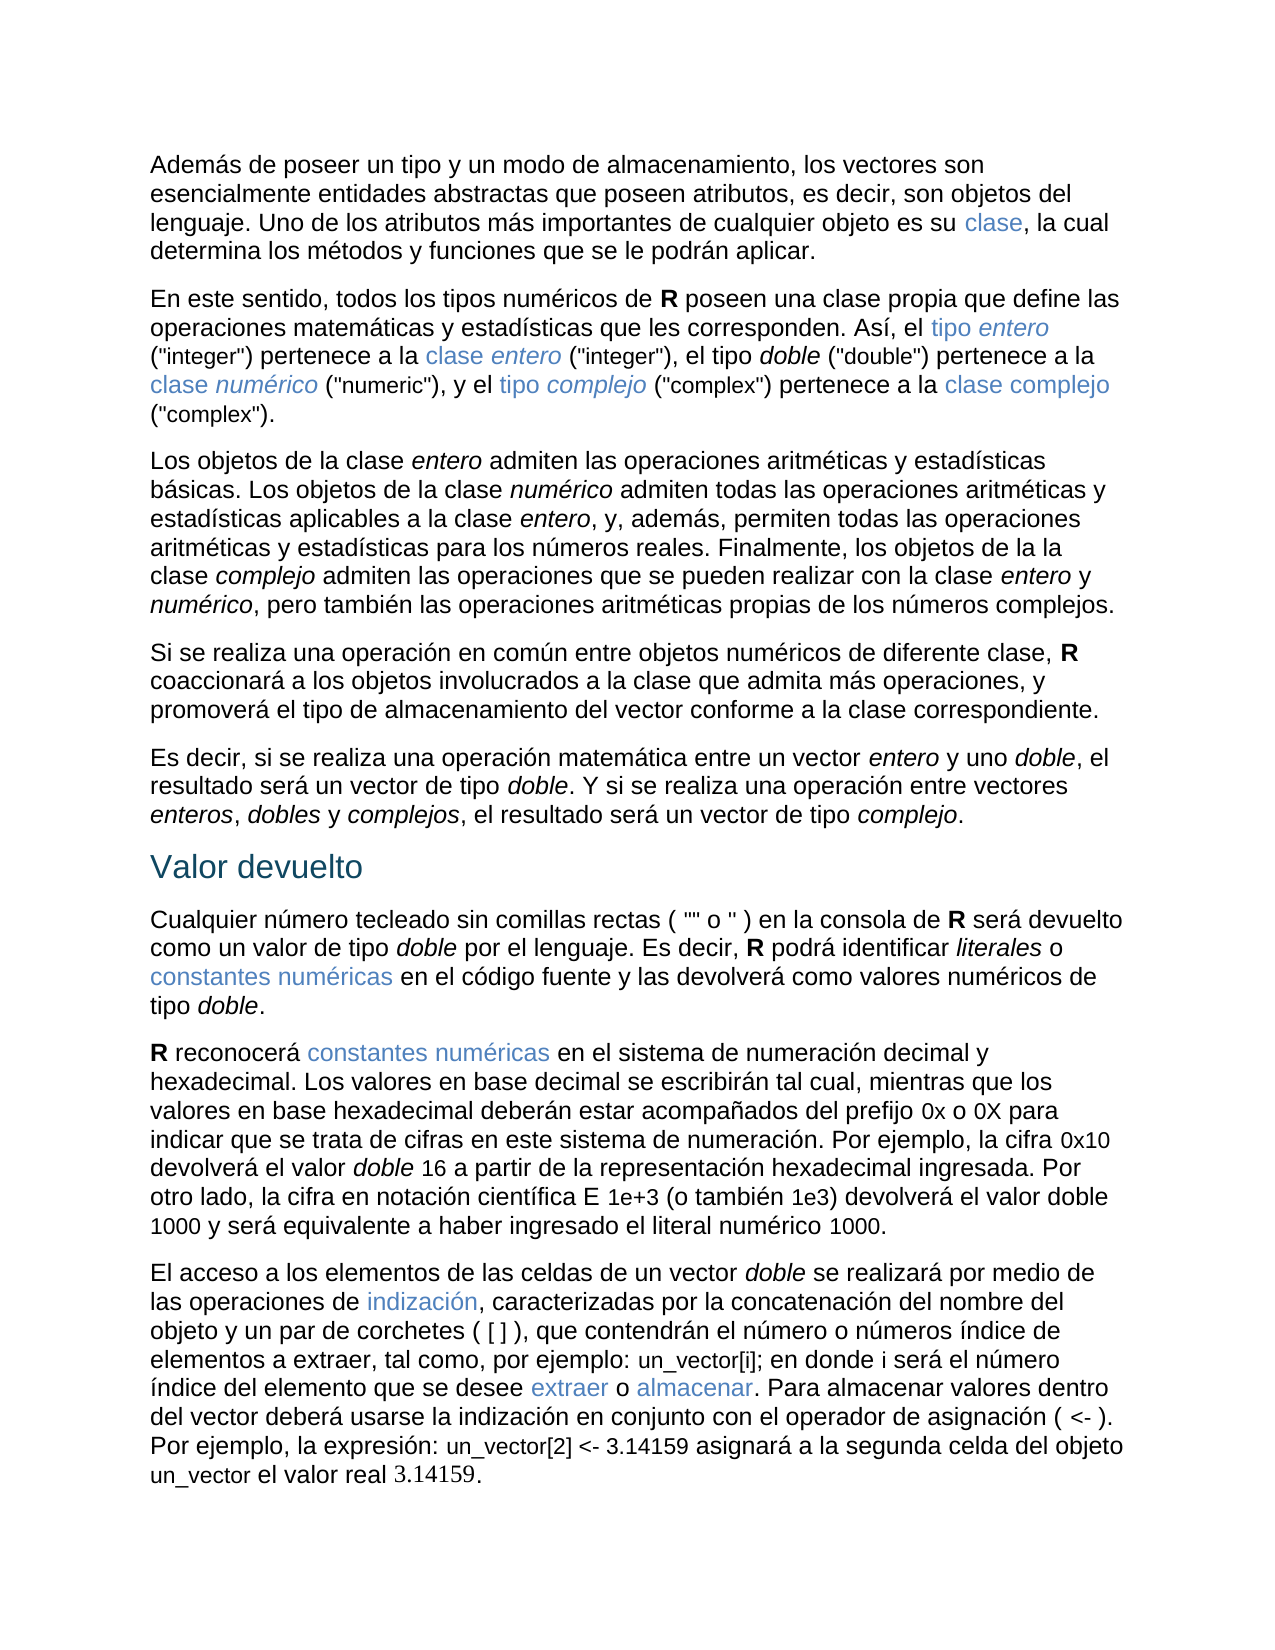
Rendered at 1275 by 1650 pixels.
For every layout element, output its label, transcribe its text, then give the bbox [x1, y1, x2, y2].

text Además de poseer un tipo y un modo de almacenamiento, los vectores son esencialmente entidades abstractas que poseen atributos, es decir, son objetos del lenguaje. Uno de los atributos más importantes de cualquier objeto es su clase, la cual determina los métodos y funciones que se le podrán aplicar. [150, 150, 1125, 265]
text Cualquier número tecleado sin comillas rectas ( "" o '' ) en la consola de R será devuelto como un valor de tipo doble por el lenguaje. Es decir, R podrá identificar literales o constantes numéricas en el código fuente y las devolverá como valores numéricos de tipo doble. [150, 905, 1125, 1020]
subtitle Valor devuelto [150, 847, 1125, 886]
text Es decir, si se realiza una operación matemática entre un vector entero y uno doble, el resultado será un vector de tipo doble. Y si se realiza una operación entre vectores enteros, dobles y complejos, el resultado será un vector de tipo complejo. [150, 742, 1125, 829]
text Si se realiza una operación en común entre objetos numéricos de diferente clase, R coaccionará a los objetos involucrados a la clase que admita más operaciones, y promoverá el tipo de almacenamiento del vector conforme a la clase correspondiente. [150, 637, 1125, 724]
text El acceso a los elementos de las celdas de un vector doble se realizará por medio de las operaciones de indización, caracterizadas por la concatenación del nombre del objeto y un par de corchetes ( [ ] ), que contendrán el número o números índice de elementos a extraer, tal como, por ejemplo: un_vector[i]; en donde i será el número índice del elemento que se desee extraer o almacenar. Para almacenar valores dentro del vector deberá usarse la indización en conjunto con el operador de asignación ( <- ). Por ejemplo, la expresión: un_vector[2] <- 3.14159 asignará a la segunda celda del objeto un_vector el valor real . [150, 1258, 1125, 1488]
text R reconocerá constantes numéricas en el sistema de numeración decimal y hexadecimal. Los valores en base decimal se escribirán tal cual, mientras que los valores en base hexadecimal deberán estar acompañados del prefijo 0x o 0X para indicar que se trata de cifras en este sistema de numeración. Por ejemplo, la cifra 0x10 devolverá el valor doble 16 a partir de la representación hexadecimal ingresada. Por otro lado, la cifra en notación científica E 1e+3 (o también 1e3) devolverá el valor doble 1000 y será equivalente a haber ingresado el literal numérico 1000. [150, 1038, 1125, 1240]
text En este sentido, todos los tipos numéricos de R poseen una clase propia que define las operaciones matemáticas y estadísticas que les corresponden. Así, el tipo entero ("integer") pertenece a la clase entero ("integer"), el tipo doble ("double") pertenece a la clase numérico ("numeric"), y el tipo complejo ("complex") pertenece a la clase complejo ("complex"). [150, 284, 1125, 427]
text Los objetos de la clase entero admiten las operaciones aritméticas y estadísticas básicas. Los objetos de la clase numérico admiten todas las operaciones aritméticas y estadísticas aplicables a la clase entero, y, además, permiten todas las operaciones aritméticas y estadísticas para los números reales. Finalmente, los objetos de la la clase complejo admiten las operaciones que se pueden realizar con la clase entero y numérico, pero también las operaciones aritméticas propias de los números complejos. [150, 446, 1125, 619]
